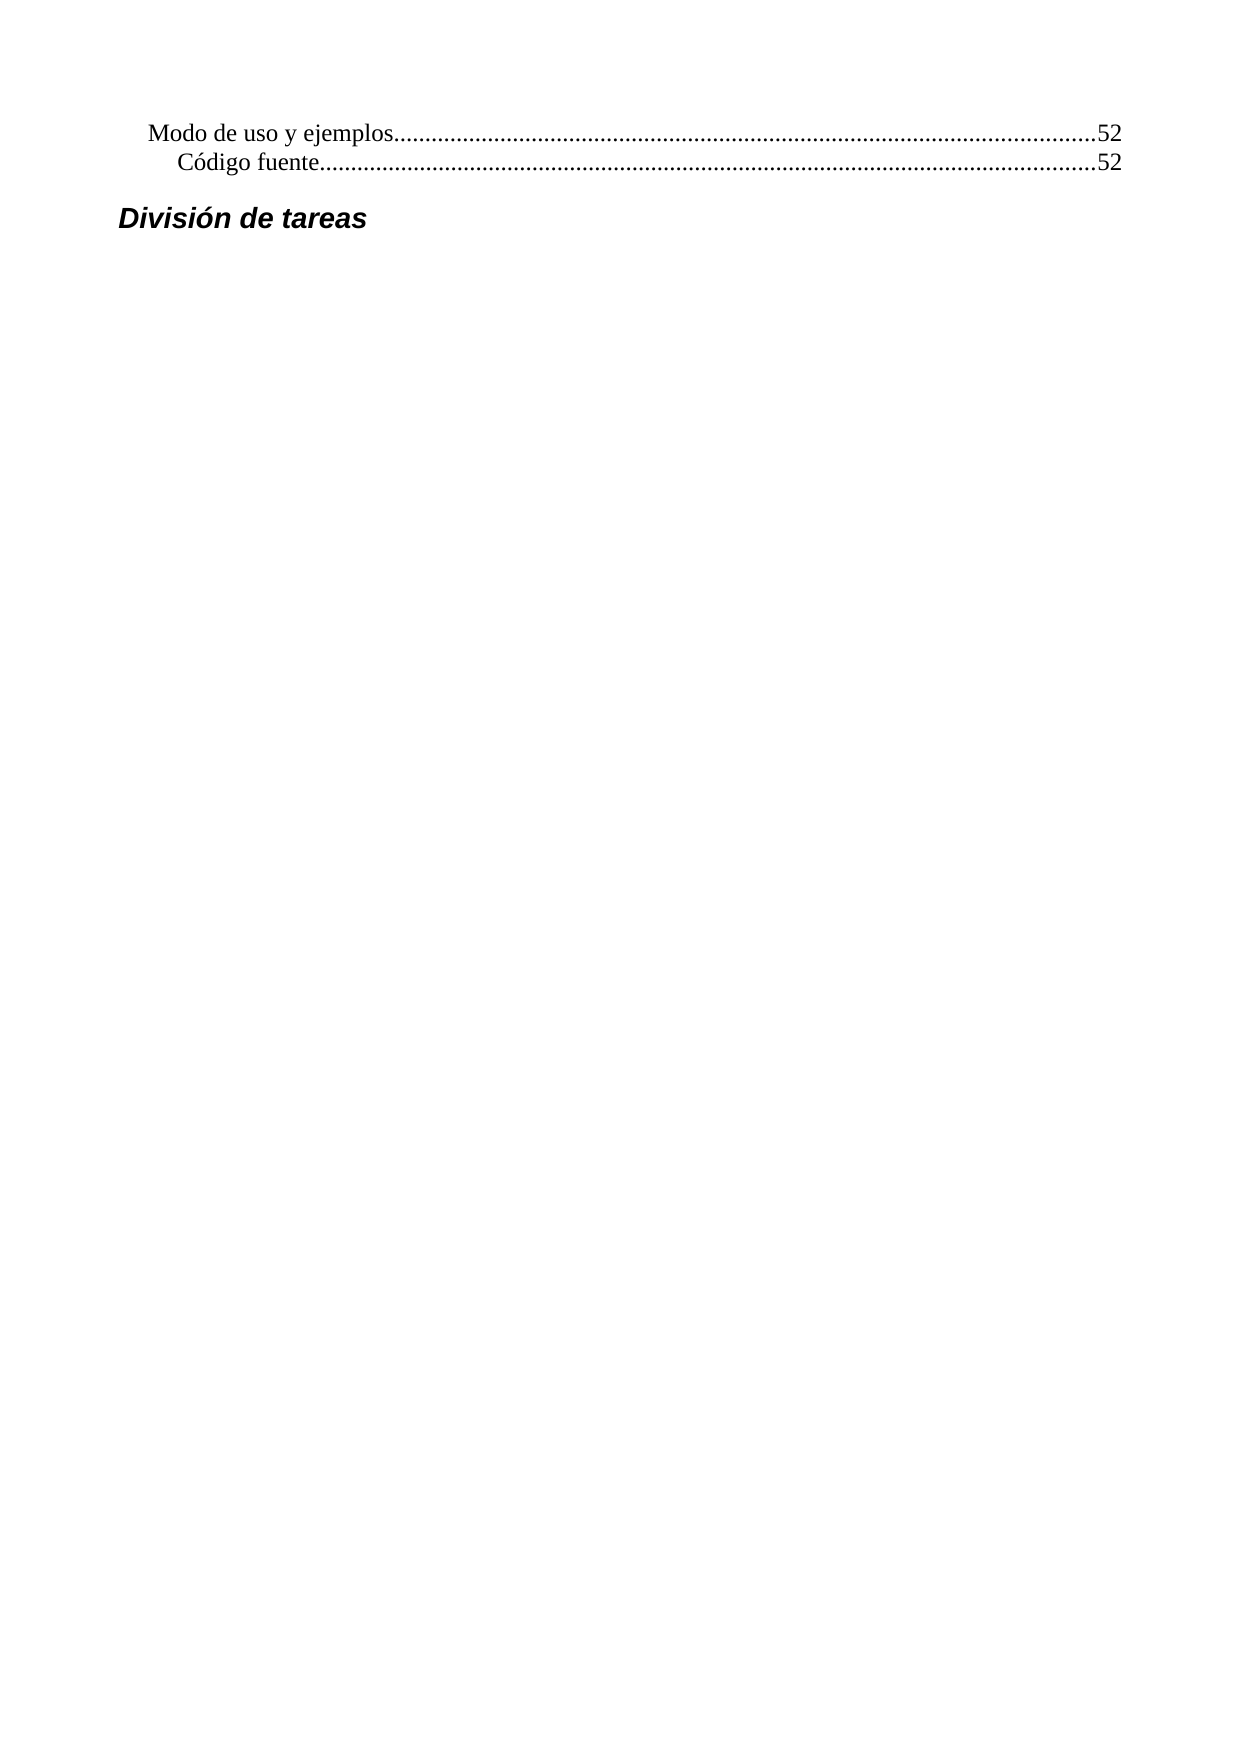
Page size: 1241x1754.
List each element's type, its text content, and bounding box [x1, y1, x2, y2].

text Código fuente 52 [177, 147, 1122, 176]
subtitle División de tareas [118, 201, 1122, 234]
text Modo de uso y ejemplos 52 [148, 118, 1122, 147]
